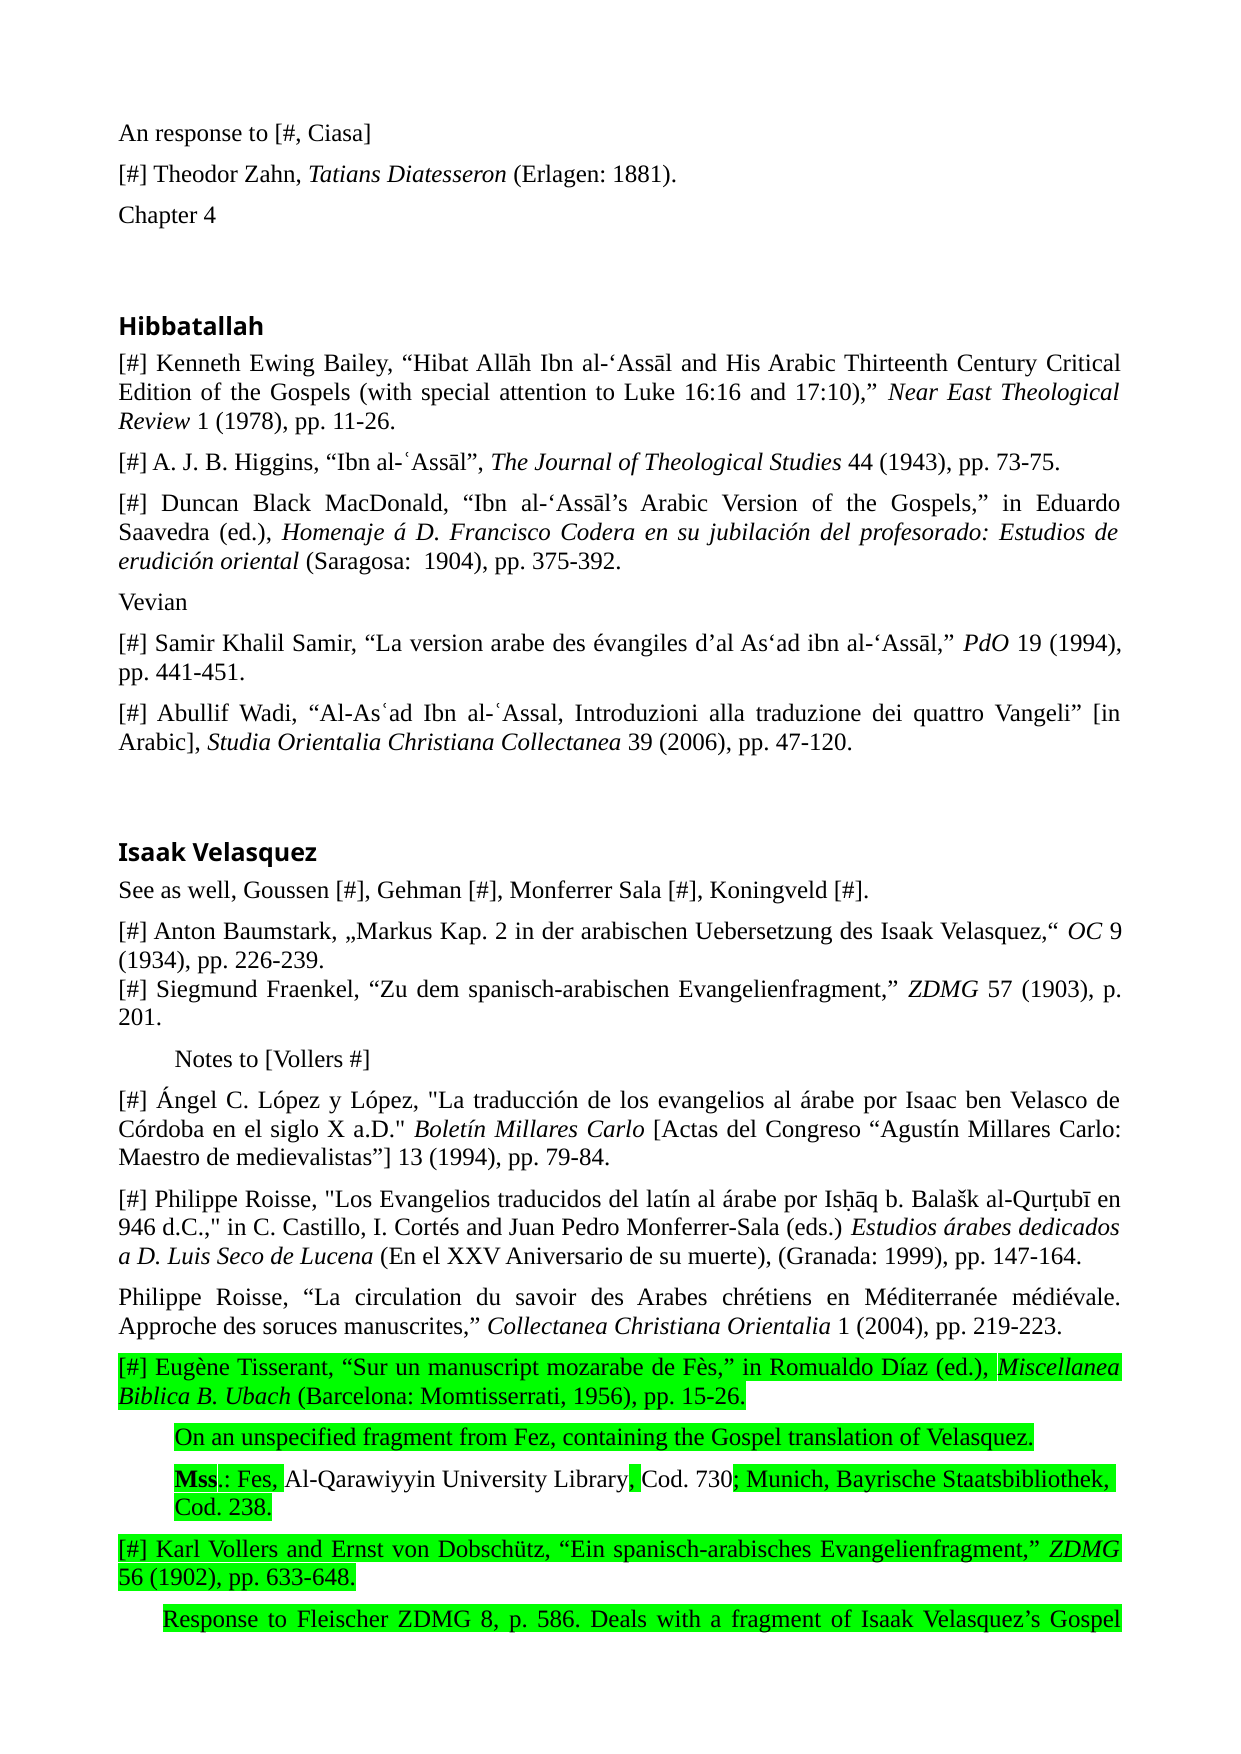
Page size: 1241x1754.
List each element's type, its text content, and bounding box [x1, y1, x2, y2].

text [#] Ángel C. López y López, "La traducción de los evangelios al árabe por Isaac ben Velasco de Córdoba en el siglo X a.D." Boletín Millares Carlo [Actas del Congreso “Agustín Millares Carlo: Maestro de medievalistas”] 13 (1994), pp. 79-84. [118, 1085, 1122, 1171]
text [#] Kenneth Ewing Bailey, “Hibat Allāh Ibn al-‘Assāl and His Arabic Thirteenth Century Critical Edition of the Gospels (with special attention to Luke 16:16 and 17:10),” Near East Theological Review 1 (1978), pp. 11-26. [118, 348, 1122, 435]
subtitle Isaak Velasquez [118, 835, 1122, 869]
text [#] Abullif Wadi, “Al-Asʿad Ibn al-ʿAssal, Introduzioni alla traduzione dei quattro Vangeli” [in Arabic], Studia Orientalia Christiana Collectanea 39 (2006), pp. 47-120. [118, 698, 1122, 756]
text [#] Siegmund Fraenkel, “Zu dem spanisch-arabischen Evangelienfragment,” ZDMG 57 (1903), p. 201. [118, 974, 1122, 1031]
text [#] Philippe Roisse, "Los Evangelios traducidos del latín al árabe por Isḥāq b. Balašk al-Qurṭubī en 946 d.C.," in C. Castillo, I. Cortés and Juan Pedro Monferrer-Sala (eds.) Estudios árabes dedicados a D. Luis Seco de Lucena (En el XXV Aniversario de su muerte), (Granada: 1999), pp. 147-164. [118, 1184, 1122, 1270]
text Philippe Roisse, “La circulation du savoir des Arabes chrétiens en Méditerranée médiévale. Approche des soruces manuscrites,” Collectanea Christiana Orientalia 1 (2004), pp. 219-223. [118, 1282, 1122, 1340]
text Mss.: Fes, Al-Qarawiyyin University Library, Cod. 730; Munich, Bayrische Staatsbibliothek, Cod. 238. [174, 1464, 1122, 1521]
text See as well, Goussen [#], Gehman [#], Monferrer Sala [#], Koningveld [#]. [118, 875, 1122, 904]
text Chapter 4 [118, 201, 1122, 229]
text An response to [#, Ciasa] [118, 118, 1122, 147]
text Notes to [Vollers #] [174, 1044, 1122, 1072]
text [#] Eugène Tisserant, “Sur un manuscript mozarabe de Fès,” in Romualdo Díaz (ed.), Miscellanea Biblica B. Ubach (Barcelona: Momtisserrati, 1956), pp. 15-26. [118, 1352, 1122, 1410]
text [#] Duncan Black MacDonald, “Ibn al-‘Assāl’s Arabic Version of the Gospels,” in Eduardo Saavedra (ed.), Homenaje á D. Francisco Codera en su jubilación del profesorado: Estudios de erudición oriental (Saragosa: 1904), pp. 375-392. [118, 488, 1122, 575]
text Response to Fleischer ZDMG 8, p. 586. Deals with a fragment of Isaak Velasquez’s Gospel [162, 1604, 1122, 1632]
text [#] Anton Baumstark, „Markus Kap. 2 in der arabischen Uebersetzung des Isaak Velasquez,“ OC 9 (1934), pp. 226-239. [118, 916, 1122, 974]
text Vevian [118, 587, 1122, 616]
text On an unspecified fragment from Fez, containing the Gospel translation of Velasquez. [174, 1422, 1122, 1451]
text [#] A. J. B. Higgins, “Ibn al-ʿAssāl”, The Journal of Theological Studies 44 (1943), pp. 73-75. [118, 447, 1122, 476]
text [#] Samir Khalil Samir, “La version arabe des évangiles d’al As‘ad ibn al-‘Assāl,” PdO 19 (1994), pp. 441-451. [118, 628, 1122, 686]
subtitle Hibbatallah [118, 308, 1122, 342]
text [#] Theodor Zahn, Tatians Diatesseron (Erlagen: 1881). [118, 159, 1122, 188]
text [#] Karl Vollers and Ernst von Dobschütz, “Ein spanisch-arabisches Evangelienfragment,” ZDMG 56 (1902), pp. 633-648. [118, 1534, 1122, 1591]
